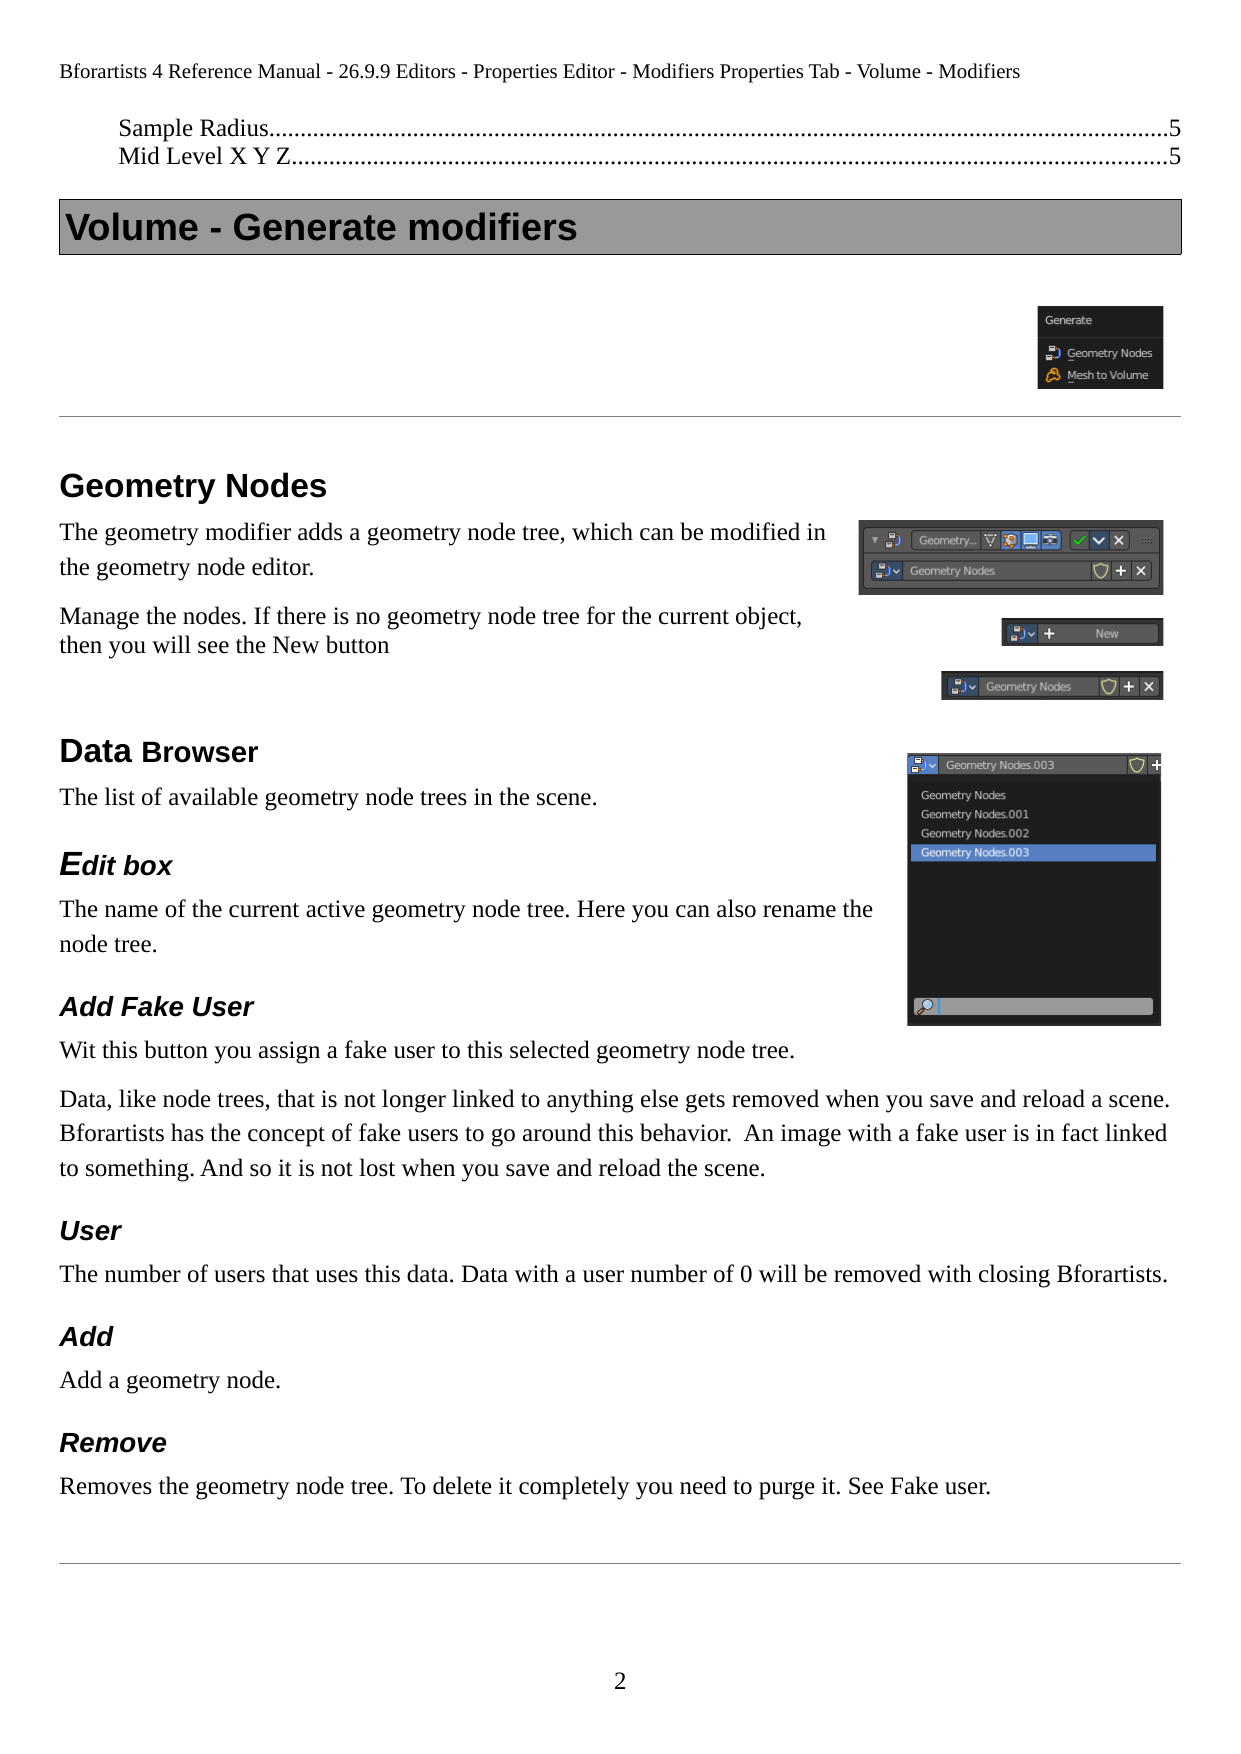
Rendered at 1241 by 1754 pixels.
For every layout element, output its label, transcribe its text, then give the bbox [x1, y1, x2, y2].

text The geometry modifier adds a geometry node tree, which can be modified in the geometry node editor. [59, 517, 1181, 581]
subtitle Edit box [59, 843, 907, 882]
text Sample Radius 5 [118, 113, 1181, 141]
table_header Volume - Generate modifiers [60, 200, 1181, 254]
text Add a geometry node. [59, 1365, 1181, 1393]
text The list of available geometry node trees in the scene. [59, 782, 907, 811]
text Manage the nodes. If there is no geometry node tree for the current object, then you will see the New button [59, 601, 1181, 658]
subtitle Remove [59, 1426, 1181, 1458]
text The name of the current active geometry node tree. Here you can also rename the node tree. [59, 894, 907, 958]
subtitle Add Fake User [59, 991, 907, 1022]
text Mid Level X Y Z 5 [118, 141, 1181, 170]
text Data, like node trees, that is not longer linked to anything else gets removed when you save and reload a scene. Bforartists has the concept of fake users to go around this behavior. An image with a fake user is in fact linked to something. And so it is not lost when you save and reload the scene. [59, 1084, 1181, 1182]
subtitle Geometry Nodes [59, 466, 1181, 505]
subtitle [1162, 991, 1181, 1022]
subtitle Data Browser [59, 731, 1181, 769]
picture [1037, 306, 1164, 389]
subtitle User [59, 1214, 1181, 1246]
subtitle Add [59, 1320, 1181, 1352]
picture [907, 753, 1162, 1026]
picture [941, 671, 1164, 700]
picture [1001, 618, 1164, 646]
picture [858, 520, 1164, 595]
text Wit this button you assign a fake user to this selected geometry node tree. [59, 1035, 1181, 1064]
text Removes the geometry node tree. To delete it completely you need to purge it. See Fake user. [59, 1471, 1181, 1499]
subtitle [1162, 843, 1181, 882]
text The number of users that uses this data. Data with a user number of 0 will be removed with closing Bforartists. [59, 1259, 1181, 1288]
